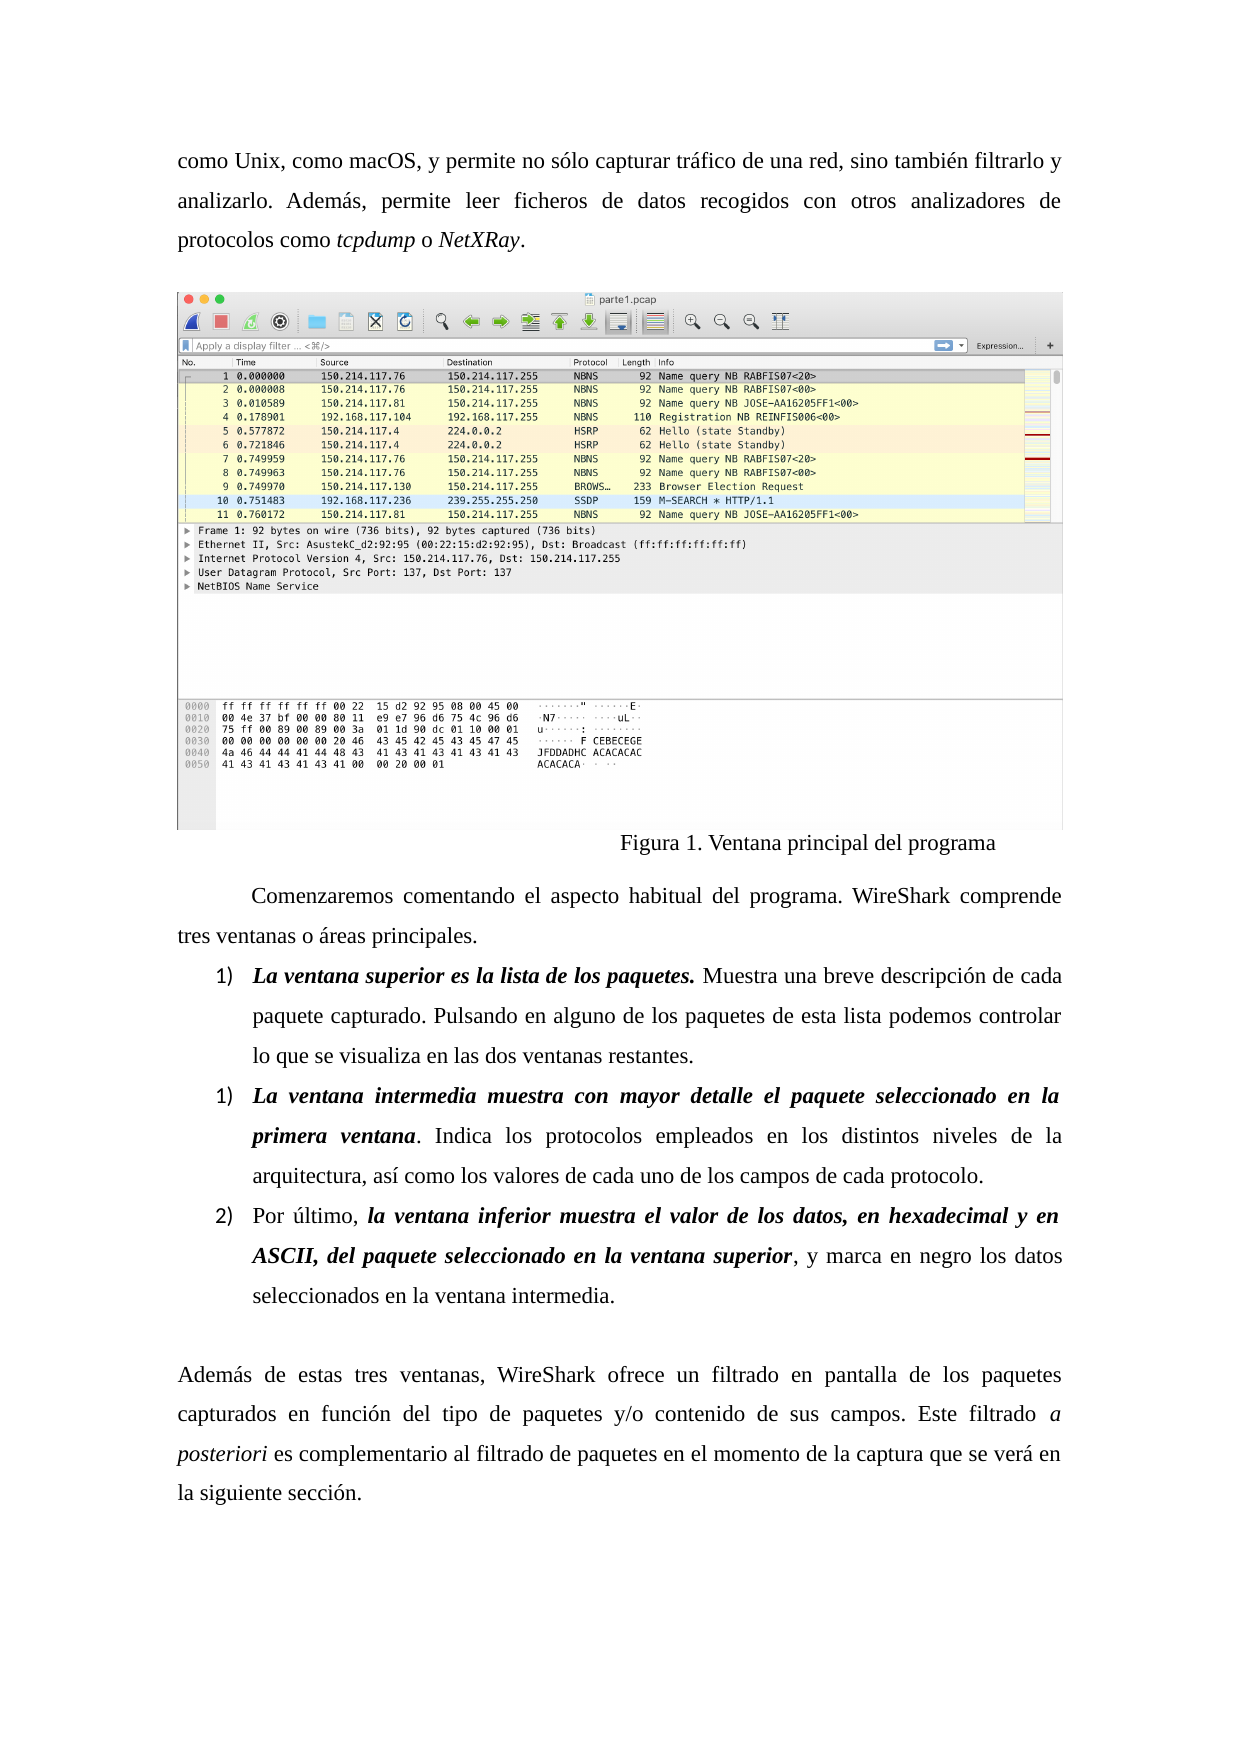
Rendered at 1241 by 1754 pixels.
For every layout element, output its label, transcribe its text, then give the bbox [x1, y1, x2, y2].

text Además de estas tres ventanas, WireShark ofrece un filtrado en pantalla de los paquetes capturados en función del tipo de paquetes y/o contenido de sus campos. Este filtrado a posteriori es complementario al filtrado de paquetes en el momento de la captura que se verá en la siguiente sección. [177, 1361, 1063, 1506]
picture [177, 292, 1063, 830]
list Por último, la ventana inferior muestra el valor de los datos, en hexadecimal y en ASCII, del paquete seleccionado en la ventana superior, y marca en negro los datos seleccionados en la ventana intermedia. [215, 1201, 1063, 1308]
text Figura 1. Ventana principal del programa [546, 830, 1063, 856]
text como Unix, como macOS, y permite no sólo capturar tráfico de una red, sino también filtrarlo y analizarlo. Además, permite leer ficheros de datos recogidos con otros analizadores de protocolos como tcpdump o NetXRay. [177, 148, 1063, 253]
list La ventana superior es la lista de los paquetes. Muestra una breve descripción de cada paquete capturado. Pulsando en alguno de los paquetes de esta lista podemos controlar lo que se visualiza en las dos ventanas restantes. [215, 961, 1063, 1068]
list La ventana intermedia muestra con mayor detalle el paquete seleccionado en la primera ventana. Indica los protocolos empleados en los distintos niveles de la arquitectura, así como los valores de cada uno de los campos de cada protocolo. [215, 1081, 1063, 1188]
text Comenzaremos comentando el aspecto habitual del programa. WireShark comprende tres ventanas o áreas principales. [177, 882, 1063, 948]
